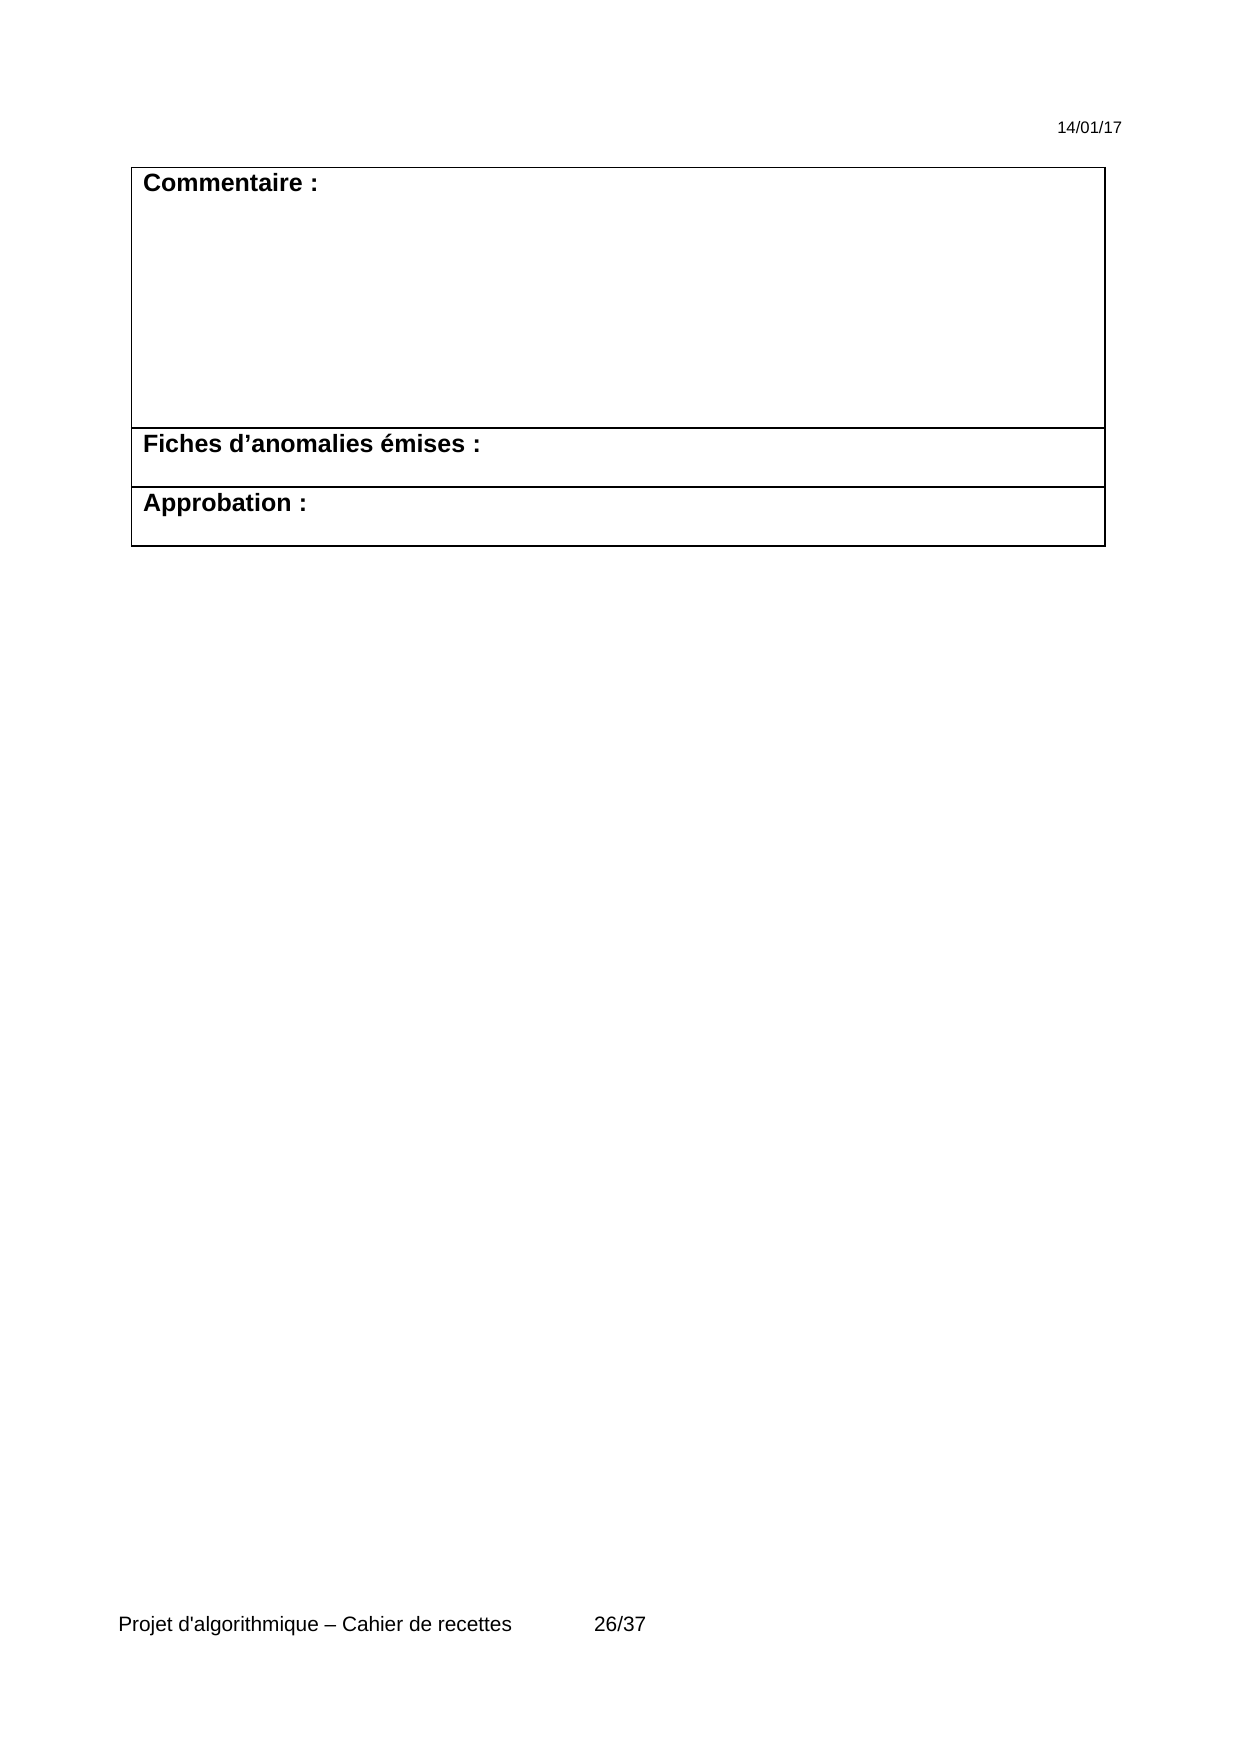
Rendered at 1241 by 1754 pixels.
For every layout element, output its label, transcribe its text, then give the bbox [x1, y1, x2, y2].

table_cell Fiches d’anomalies émises : [132, 429, 1104, 486]
table_cell Commentaire : [132, 168, 1104, 427]
table_cell Approbation : [132, 488, 1104, 545]
